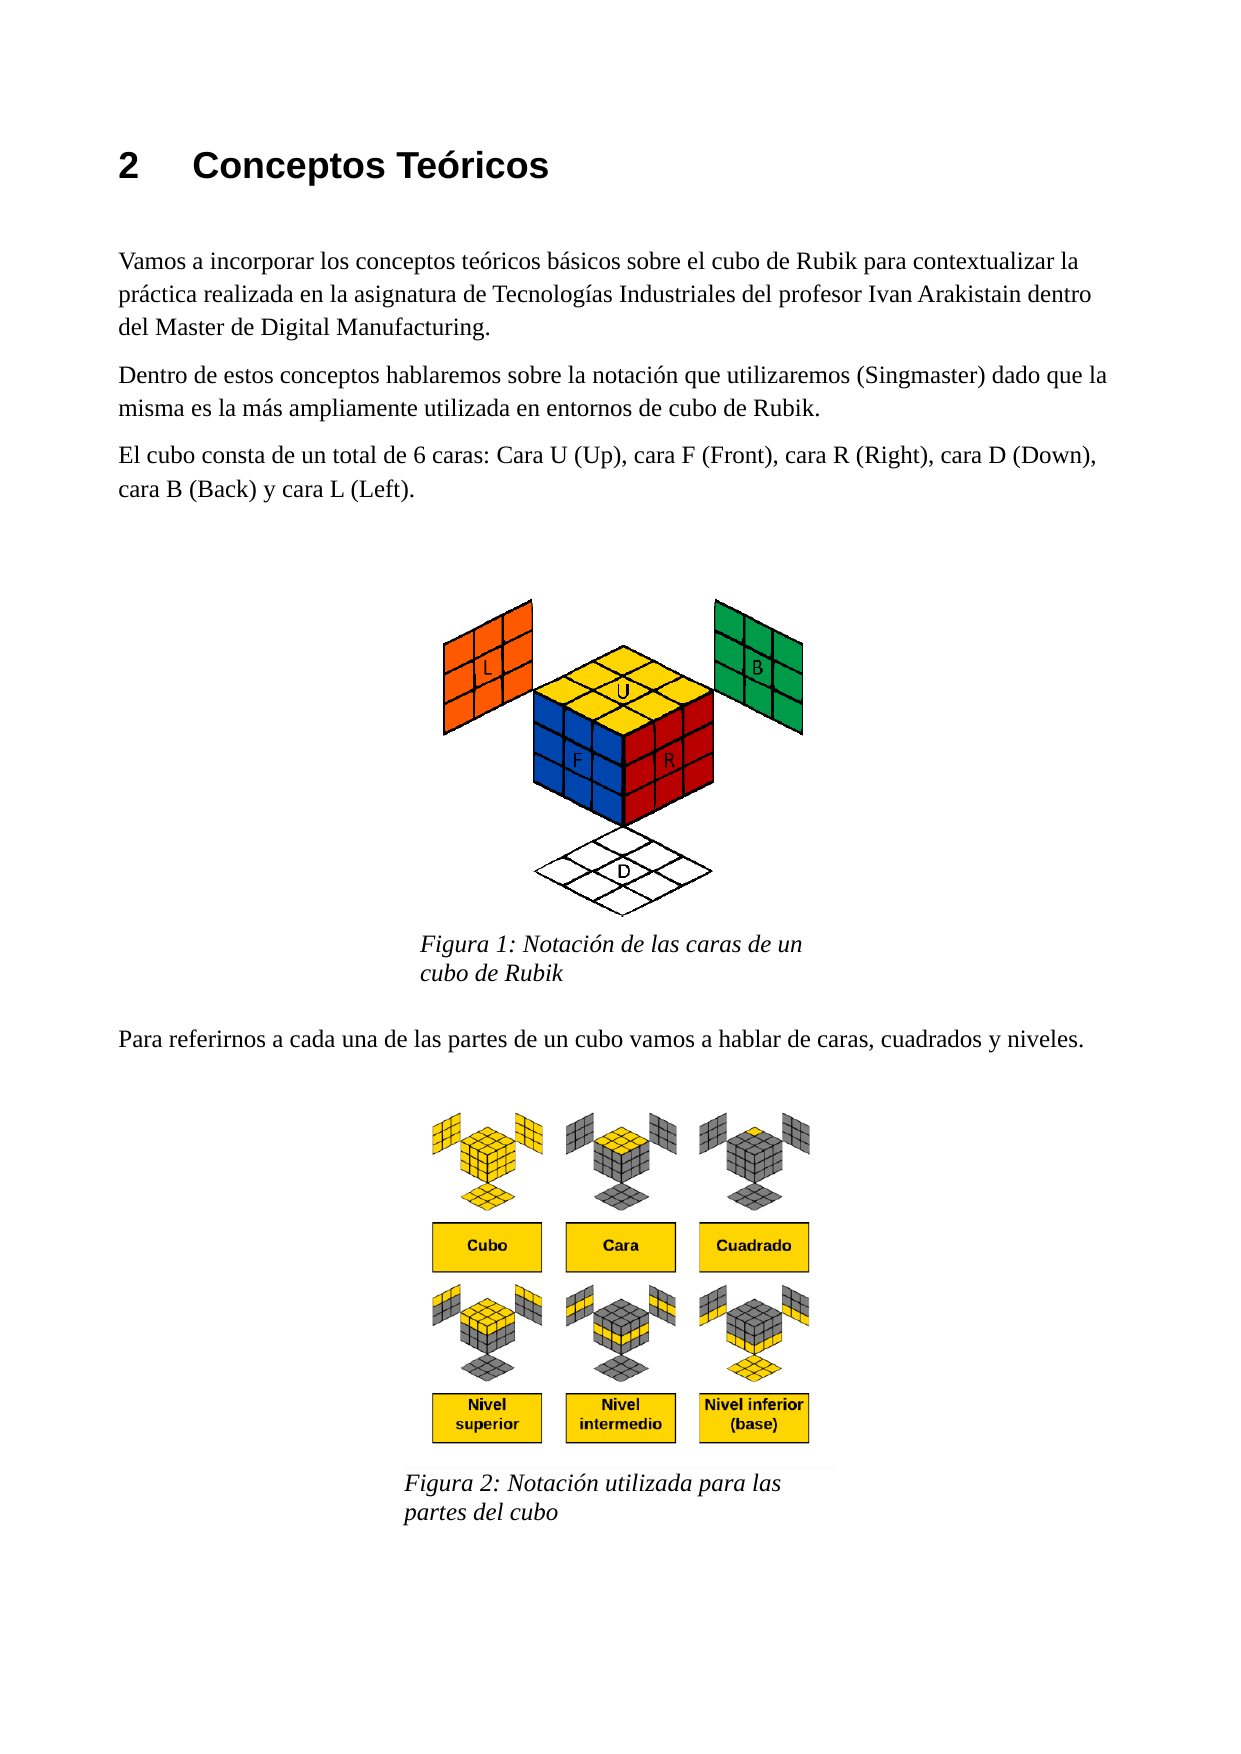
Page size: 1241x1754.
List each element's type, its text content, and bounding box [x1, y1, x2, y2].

picture [419, 581, 821, 929]
picture [404, 1083, 837, 1469]
text Dentro de estos conceptos hablaremos sobre la notación que utilizaremos (Singmaster) dado que la misma es la más ampliamente utilizada en entornos de cubo de Rubik. [118, 360, 1122, 422]
text El cubo consta de un total de 6 caras: Cara U (Up), cara F (Front), cara R (Right), cara D (Down), cara B (Back) y cara L (Left). [118, 441, 1122, 502]
text Figura 2: Notación utilizada para las partes del cubo [404, 1469, 836, 1526]
text Vamos a incorporar los conceptos teóricos básicos sobre el cubo de Rubik para contextualizar la práctica realizada en la asignatura de Tecnologías Industriales del profesor Ivan Arakistain dentro del Master de Digital Manufacturing. [118, 246, 1122, 341]
subtitle Conceptos Teóricos [118, 143, 1122, 186]
text Para referirnos a cada una de las partes de un cubo vamos a hablar de caras, cuadrados y niveles. [118, 569, 1122, 1053]
text Figura 1: Notación de las caras de un cubo de Rubik [420, 929, 821, 987]
